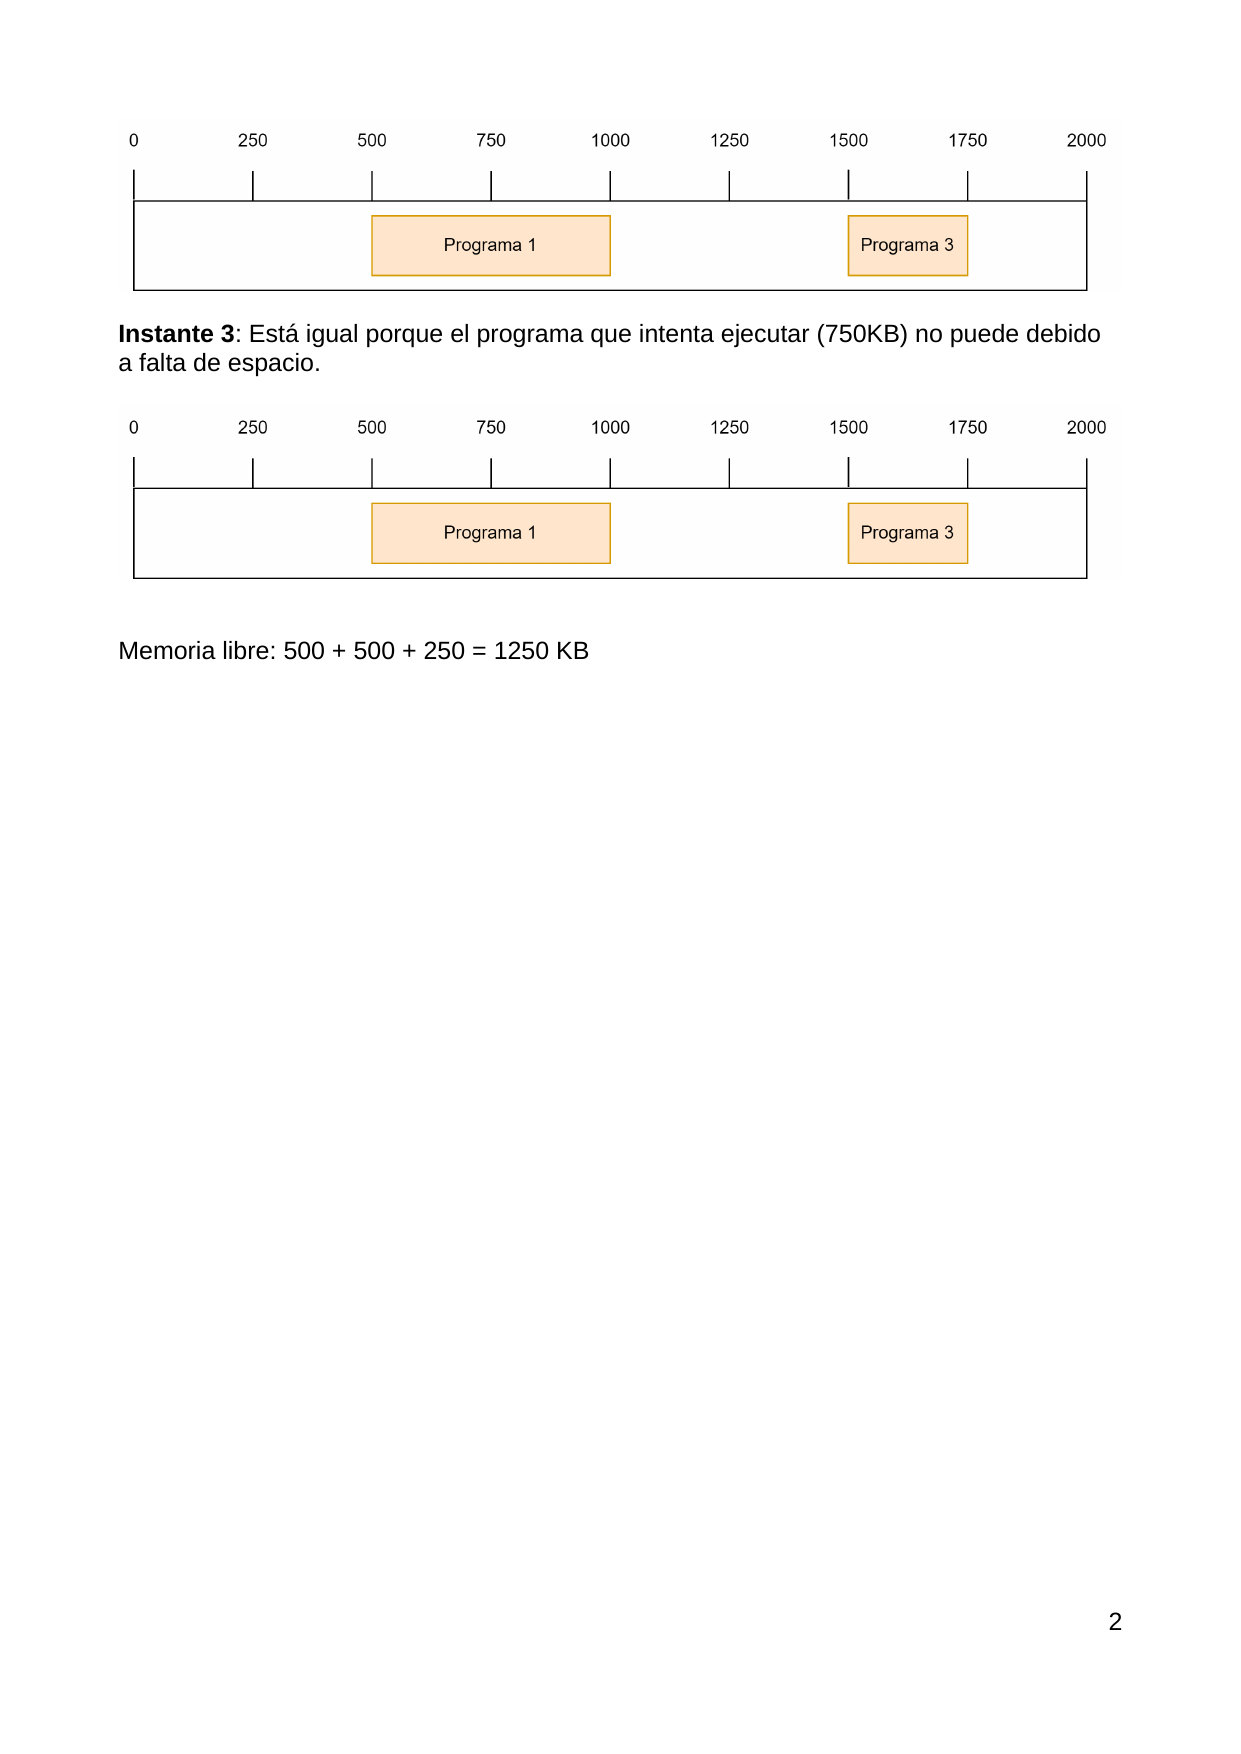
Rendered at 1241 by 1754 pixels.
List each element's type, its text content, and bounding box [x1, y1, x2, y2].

text Instante 3: Está igual porque el programa que intenta ejecutar (750KB) no puede debido a falta de espacio. [118, 319, 1122, 377]
text Memoria libre: 500 + 500 + 250 = 1250 KB [118, 636, 1122, 664]
picture [118, 118, 1123, 291]
picture [118, 405, 1123, 579]
